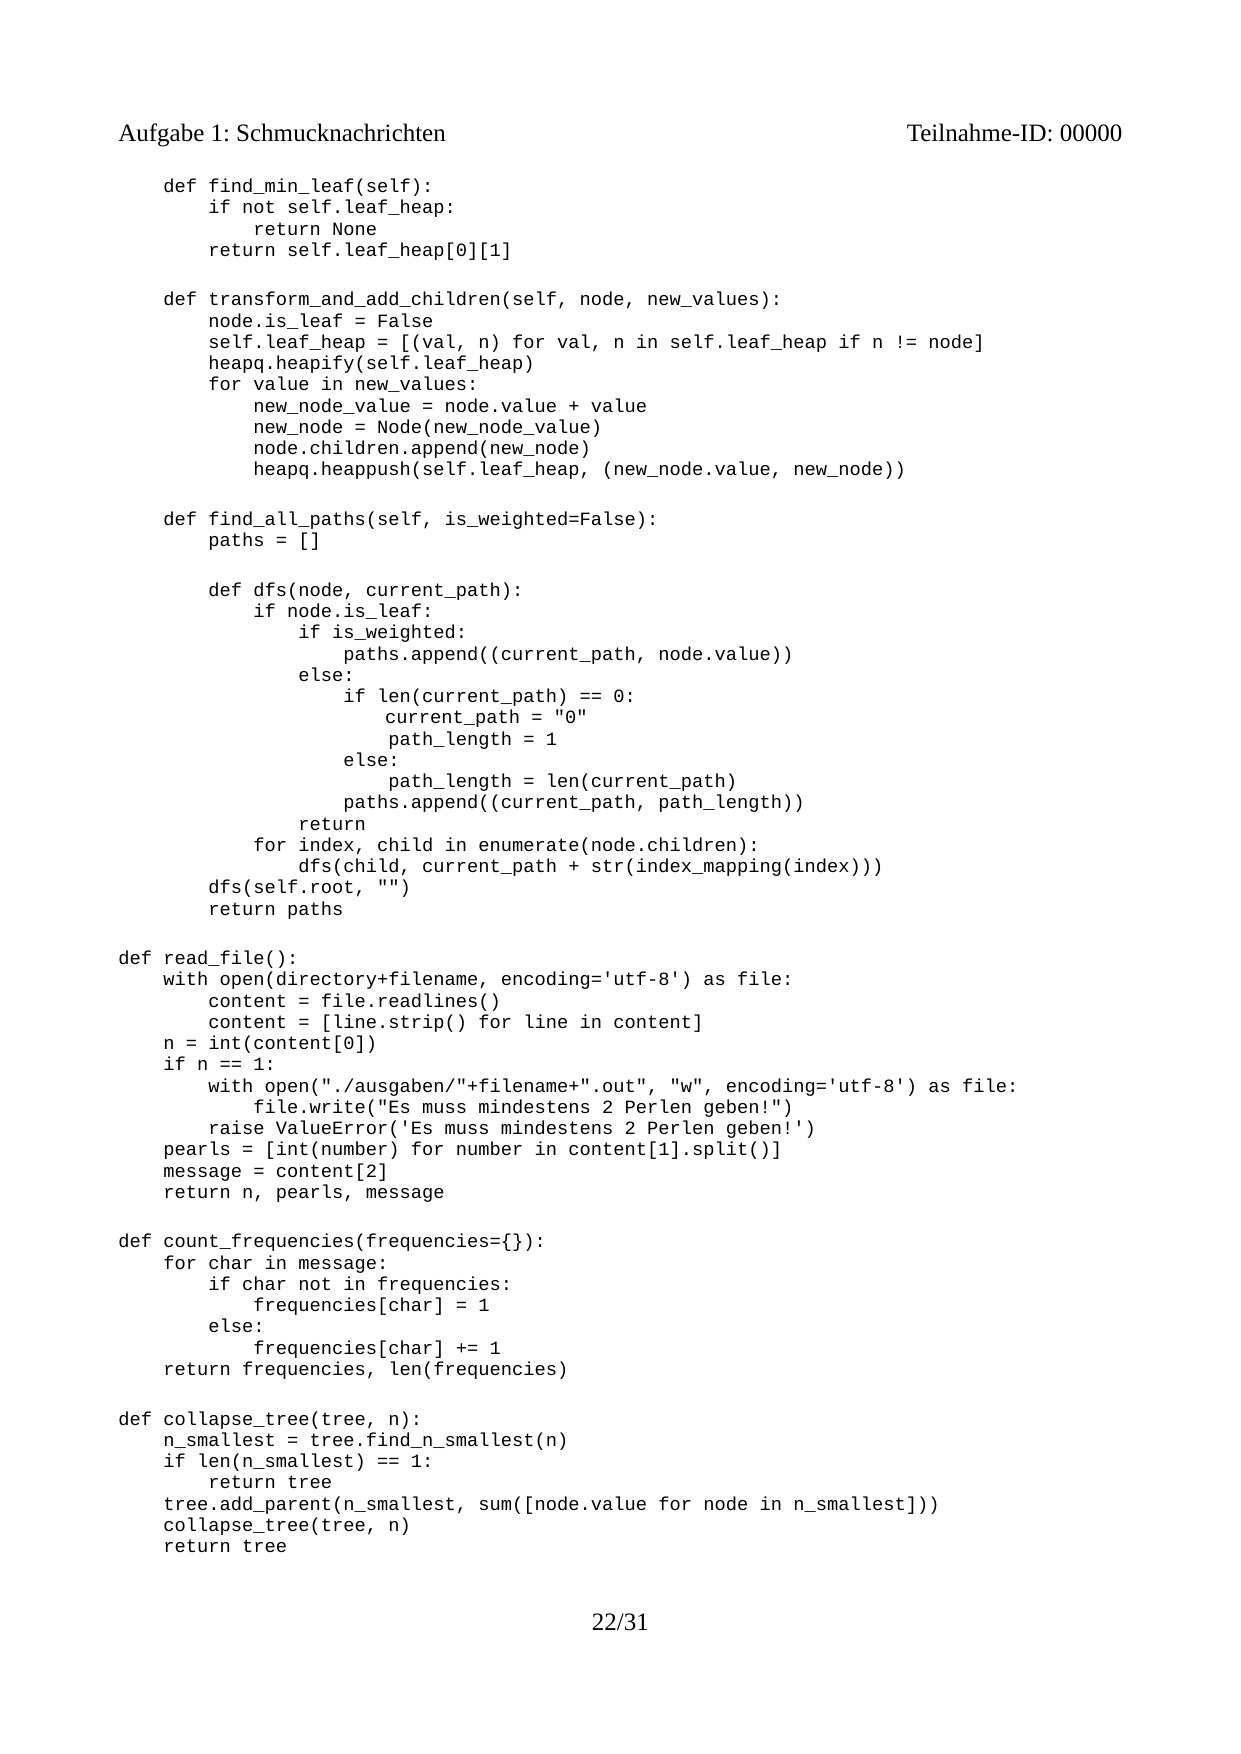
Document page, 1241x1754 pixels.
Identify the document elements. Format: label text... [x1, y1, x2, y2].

text for index, child in enumerate(node.children): [118, 836, 1122, 857]
text def collapse_tree(tree, n): [118, 1409, 1122, 1431]
text heapq.heapify(self.leaf_heap) [118, 354, 1122, 375]
text frequencies[char] += 1 [118, 1338, 1122, 1360]
text with open("./ausgaben/"+filename+".out", "w", encoding='utf-8') as file: [118, 1076, 1122, 1098]
text return [118, 814, 1122, 836]
text paths = [] [118, 531, 1122, 552]
text paths.append((current_path, node.value)) [118, 644, 1122, 666]
text return tree [118, 1537, 1122, 1558]
text return n, pearls, message [118, 1183, 1122, 1204]
text new_node_value = node.value + value [118, 396, 1122, 418]
text if char not in frequencies: [118, 1275, 1122, 1296]
text n_smallest = tree.find_n_smallest(n) [118, 1431, 1122, 1452]
text if len(n_smallest) == 1: [118, 1452, 1122, 1473]
text node.is_leaf = False [118, 311, 1122, 333]
text collapse_tree(tree, n) [118, 1516, 1122, 1537]
text file.write("Es muss mindestens 2 Perlen geben!") [118, 1098, 1122, 1119]
text def transform_and_add_children(self, node, new_values): [118, 290, 1122, 311]
text else: [118, 1317, 1122, 1338]
text pearls = [int(number) for number in content[1].split()] [118, 1140, 1122, 1161]
text content = [line.strip() for line in content] [118, 1013, 1122, 1034]
text dfs(child, current_path + str(index_mapping(index))) [118, 857, 1122, 878]
text path_length = 1 [118, 729, 1122, 751]
text dfs(self.root, "") [118, 878, 1122, 899]
text return frequencies, len(frequencies) [118, 1360, 1122, 1381]
text return tree [118, 1473, 1122, 1494]
text paths.append((current_path, path_length)) [118, 793, 1122, 814]
text path_length = len(current_path) [118, 772, 1122, 793]
text for char in message: [118, 1253, 1122, 1275]
text def find_all_paths(self, is_weighted=False): [118, 510, 1122, 531]
text message = content[2] [118, 1161, 1122, 1183]
text n = int(content[0]) [118, 1034, 1122, 1055]
text new_node = Node(new_node_value) [118, 418, 1122, 439]
text heapq.heappush(self.leaf_heap, (new_node.value, new_node)) [118, 460, 1122, 481]
text raise ValueError('Es muss mindestens 2 Perlen geben!') [118, 1119, 1122, 1140]
text return None [118, 219, 1122, 241]
text if node.is_leaf: [118, 602, 1122, 623]
text for value in new_values: [118, 375, 1122, 396]
text if is_weighted: [118, 623, 1122, 644]
text node.children.append(new_node) [118, 439, 1122, 460]
text def find_min_leaf(self): [118, 177, 1122, 198]
text if n == 1: [118, 1055, 1122, 1076]
text content = file.readlines() [118, 991, 1122, 1013]
text tree.add_parent(n_smallest, sum([node.value for node in n_smallest])) [118, 1494, 1122, 1516]
text if len(current_path) == 0: [118, 687, 1122, 708]
text if not self.leaf_heap: [118, 198, 1122, 219]
text frequencies[char] = 1 [118, 1296, 1122, 1317]
text def count_frequencies(frequencies={}): [118, 1232, 1122, 1253]
text return self.leaf_heap[0][1] [118, 241, 1122, 262]
text else: [118, 751, 1122, 772]
text def read_file(): [118, 949, 1122, 970]
text with open(directory+filename, encoding='utf-8') as file: [118, 970, 1122, 991]
text current_path = "0" [118, 708, 1122, 729]
text def dfs(node, current_path): [118, 581, 1122, 602]
text return paths [118, 899, 1122, 921]
text self.leaf_heap = [(val, n) for val, n in self.leaf_heap if n != node] [118, 333, 1122, 354]
text else: [118, 666, 1122, 687]
